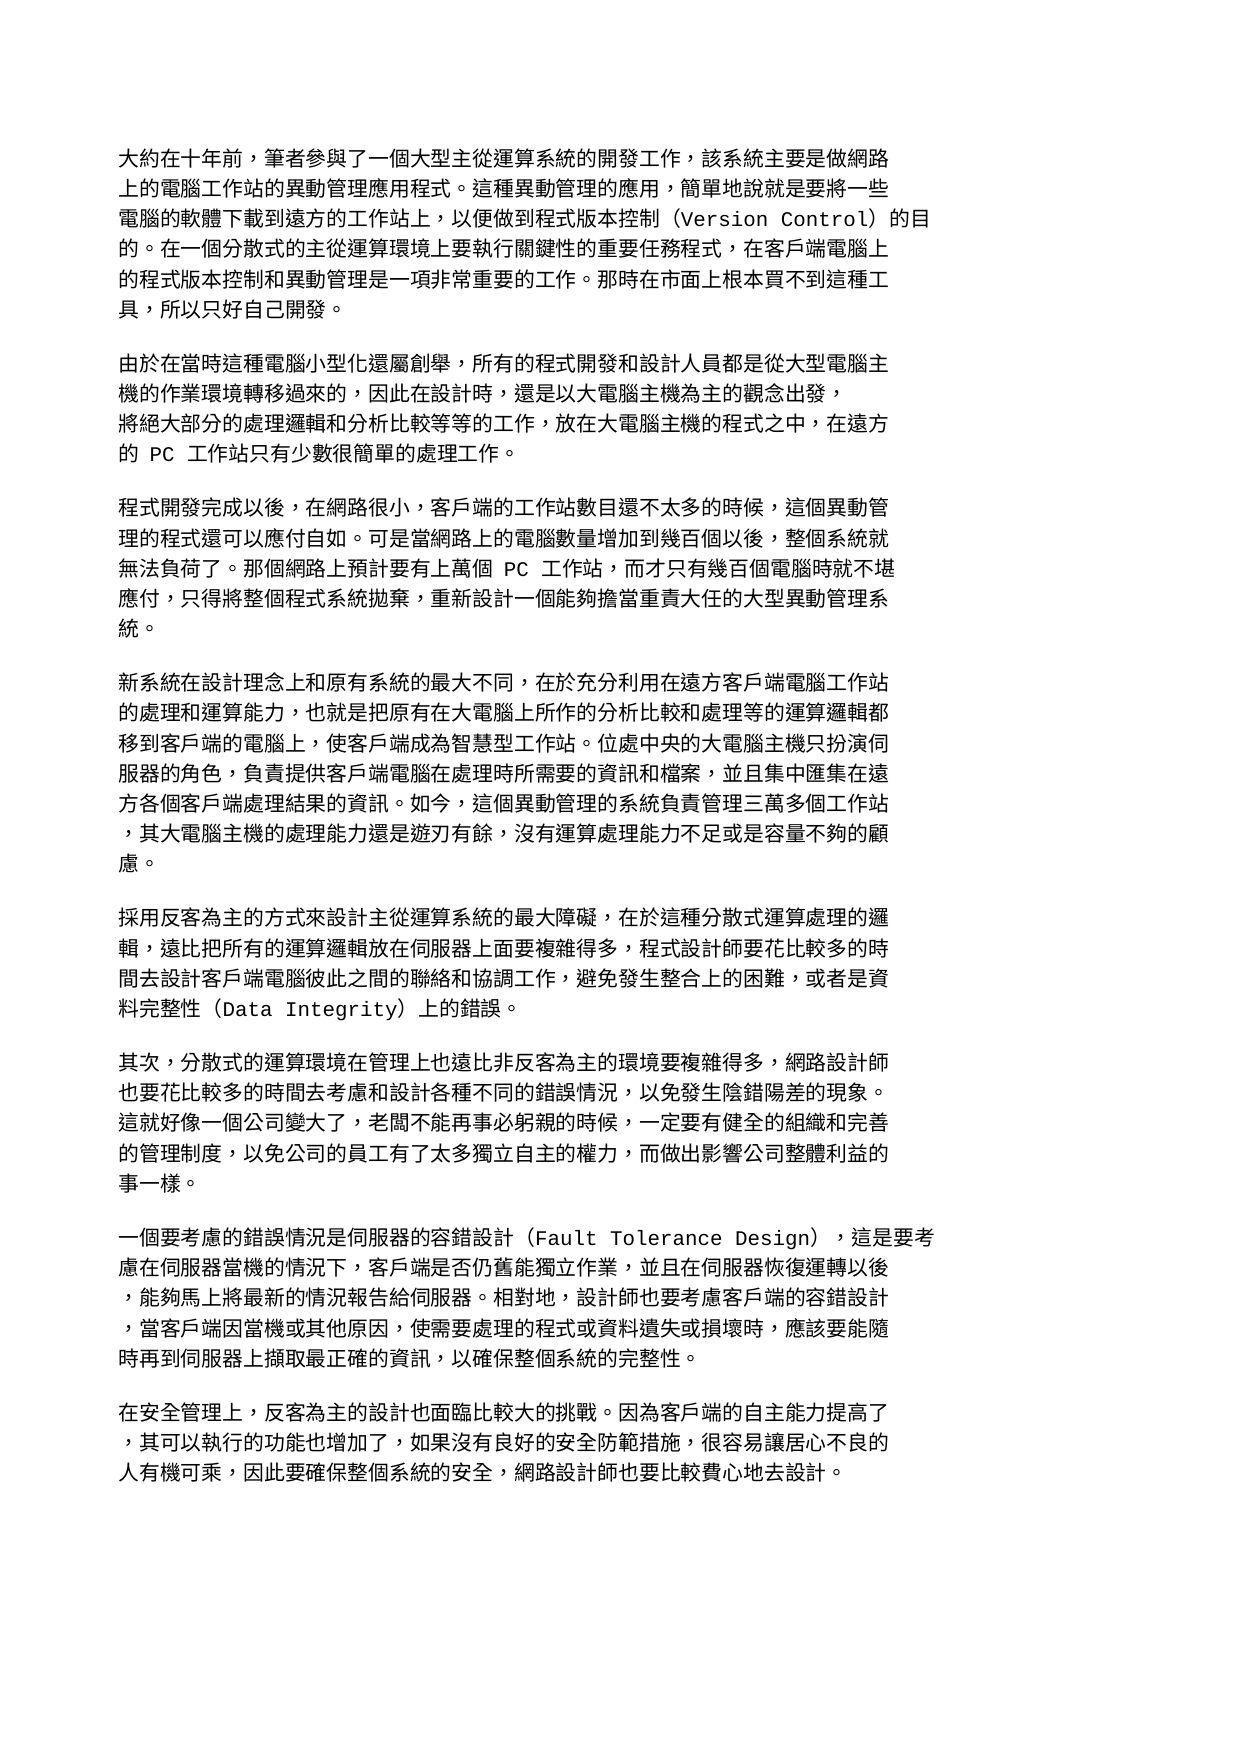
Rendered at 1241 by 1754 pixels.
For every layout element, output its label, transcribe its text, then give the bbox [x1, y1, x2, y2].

text 將絕大部分的處理邏輯和分析比較等等的工作，放在大電腦主機的程式之中，在遠方 [118, 407, 1122, 437]
text ，當客戶端因當機或其他原因，使需要處理的程式或資料遺失或損壞時，應該要能隨 [118, 1312, 1122, 1342]
text 方各個客戶端處理結果的資訊。如今，這個異動管理的系統負責管理三萬多個工作站 [118, 787, 1122, 817]
text ，其可以執行的功能也增加了，如果沒有良好的安全防範措施，很容易讓居心不良的 [118, 1426, 1122, 1456]
text 具，所以只好自己開發。 [118, 293, 1122, 323]
text 上的電腦工作站的異動管理應用程式。這種異動管理的應用，簡單地說就是要將一些 [118, 172, 1122, 202]
text 無法負荷了。那個網路上預計要有上萬個 PC 工作站，而才只有幾百個電腦時就不堪 [118, 552, 1122, 582]
text 料完整性（Data Integrity）上的錯誤。 [118, 992, 1122, 1023]
text 電腦的軟體下載到遠方的工作站上，以便做到程式版本控制（Version Control）的目 [118, 202, 1122, 233]
text 輯，遠比把所有的運算邏輯放在伺服器上面要複雜得多，程式設計師要花比較多的時 [118, 932, 1122, 962]
text ，能夠馬上將最新的情況報告給伺服器。相對地，設計師也要考慮客戶端的容錯設計 [118, 1282, 1122, 1312]
text 時再到伺服器上擷取最正確的資訊，以確保整個系統的完整性。 [118, 1342, 1122, 1372]
text 的 PC 工作站只有少數很簡單的處理工作。 [118, 437, 1122, 468]
text 程式開發完成以後，在網路很小，客戶端的工作站數目還不太多的時候，這個異動管 [118, 492, 1122, 522]
text 服器的角色，負責提供客戶端電腦在處理時所需要的資訊和檔案，並且集中匯集在遠 [118, 757, 1122, 787]
text ，其大電腦主機的處理能力還是遊刃有餘，沒有運算處理能力不足或是容量不夠的顧 [118, 817, 1122, 848]
text 慮。 [118, 848, 1122, 878]
text 人有機可乘，因此要確保整個系統的安全，網路設計師也要比較費心地去設計。 [118, 1456, 1122, 1486]
text 理的程式還可以應付自如。可是當網路上的電腦數量增加到幾百個以後，整個系統就 [118, 522, 1122, 552]
text 的。在一個分散式的主從運算環境上要執行關鍵性的重要任務程式，在客戶端電腦上 [118, 233, 1122, 263]
text 一個要考慮的錯誤情況是伺服器的容錯設計（Fault Tolerance Design），這是要考 [118, 1221, 1122, 1251]
text 大約在十年前，筆者參與了一個大型主從運算系統的開發工作，該系統主要是做網路 [118, 142, 1122, 172]
text 採用反客為主的方式來設計主從運算系統的最大障礙，在於這種分散式運算處理的邏 [118, 902, 1122, 932]
text 事一樣。 [118, 1167, 1122, 1197]
text 的程式版本控制和異動管理是一項非常重要的工作。那時在市面上根本買不到這種工 [118, 263, 1122, 293]
text 由於在當時這種電腦小型化還屬創舉，所有的程式開發和設計人員都是從大型電腦主 [118, 347, 1122, 377]
text 其次，分散式的運算環境在管理上也遠比非反客為主的環境要複雜得多，網路設計師 [118, 1046, 1122, 1076]
text 新系統在設計理念上和原有系統的最大不同，在於充分利用在遠方客戶端電腦工作站 [118, 666, 1122, 697]
text 的管理制度，以免公司的員工有了太多獨立自主的權力，而做出影響公司整體利益的 [118, 1137, 1122, 1167]
text 這就好像一個公司變大了，老闆不能再事必躬親的時候，一定要有健全的組織和完善 [118, 1107, 1122, 1137]
text 統。 [118, 613, 1122, 643]
text 的處理和運算能力，也就是把原有在大電腦上所作的分析比較和處理等的運算邏輯都 [118, 697, 1122, 727]
text 移到客戶端的電腦上，使客戶端成為智慧型工作站。位處中央的大電腦主機只扮演伺 [118, 727, 1122, 757]
text 也要花比較多的時間去考慮和設計各種不同的錯誤情況，以免發生陰錯陽差的現象。 [118, 1076, 1122, 1107]
text 機的作業環境轉移過來的，因此在設計時，還是以大電腦主機為主的觀念出發， [118, 377, 1122, 407]
text 在安全管理上，反客為主的設計也面臨比較大的挑戰。因為客戶端的自主能力提高了 [118, 1396, 1122, 1426]
text 慮在伺服器當機的情況下，客戶端是否仍舊能獨立作業，並且在伺服器恢復運轉以後 [118, 1251, 1122, 1282]
text 應付，只得將整個程式系統拋棄，重新設計一個能夠擔當重責大任的大型異動管理系 [118, 582, 1122, 613]
text 間去設計客戶端電腦彼此之間的聯絡和協調工作，避免發生整合上的困難，或者是資 [118, 962, 1122, 992]
